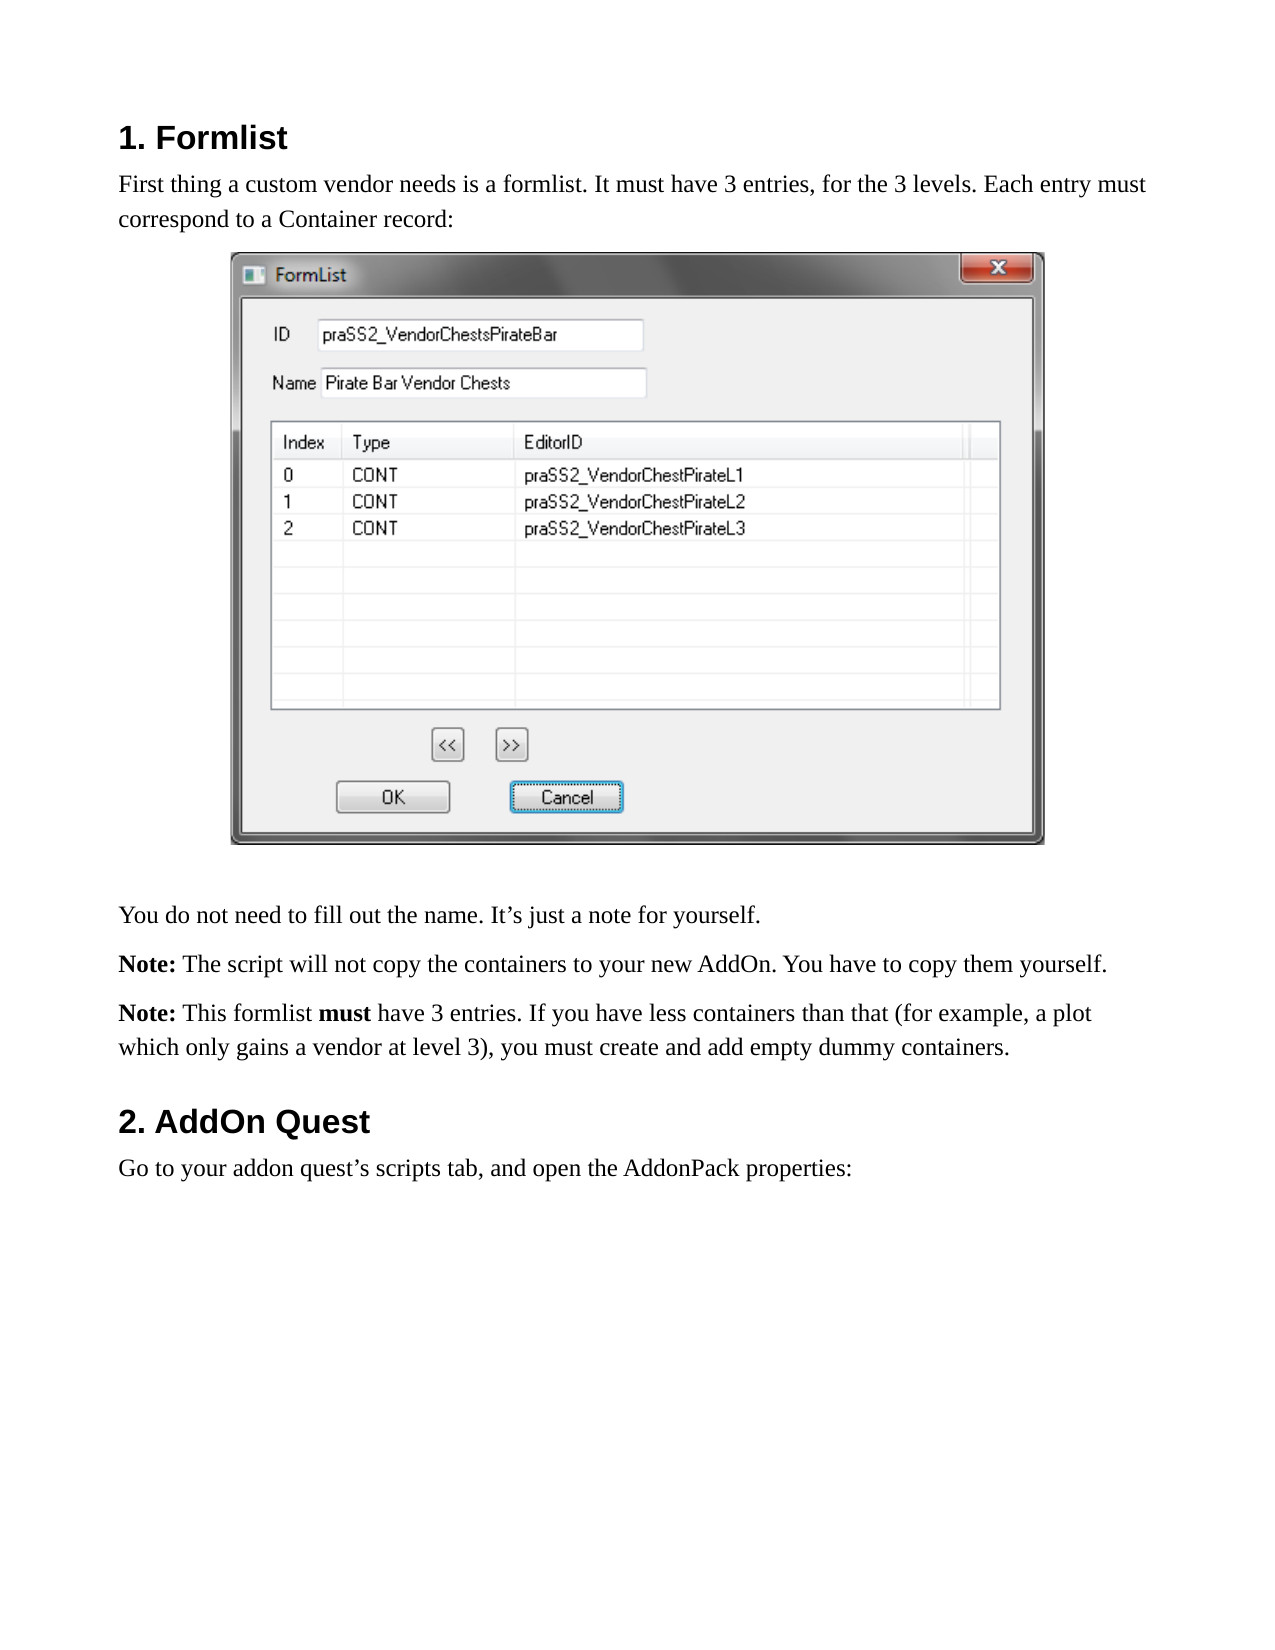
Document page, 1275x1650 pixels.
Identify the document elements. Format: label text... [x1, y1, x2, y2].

subtitle 2. AddOn Quest [118, 1102, 1157, 1141]
text Note: This formlist must have 3 entries. If you have less containers than that (for example, a plot which only gains a vendor at level 3), you must create and add empty dummy containers. [118, 998, 1157, 1061]
subtitle 1. Formlist [118, 118, 1157, 157]
text First thing a custom vendor needs is a formlist. It must have 3 entries, for the 3 levels. Each entry must correspond to a Container record: [118, 169, 1157, 232]
text Go to your addon quest’s scripts tab, and open the AddonPack properties: [118, 1153, 1157, 1182]
picture [230, 252, 1045, 845]
text You do not need to fill out the name. It’s just a note for yourself. [118, 900, 1157, 928]
text Note: The script will not copy the containers to your new AddOn. You have to copy them yourself. [118, 949, 1157, 978]
